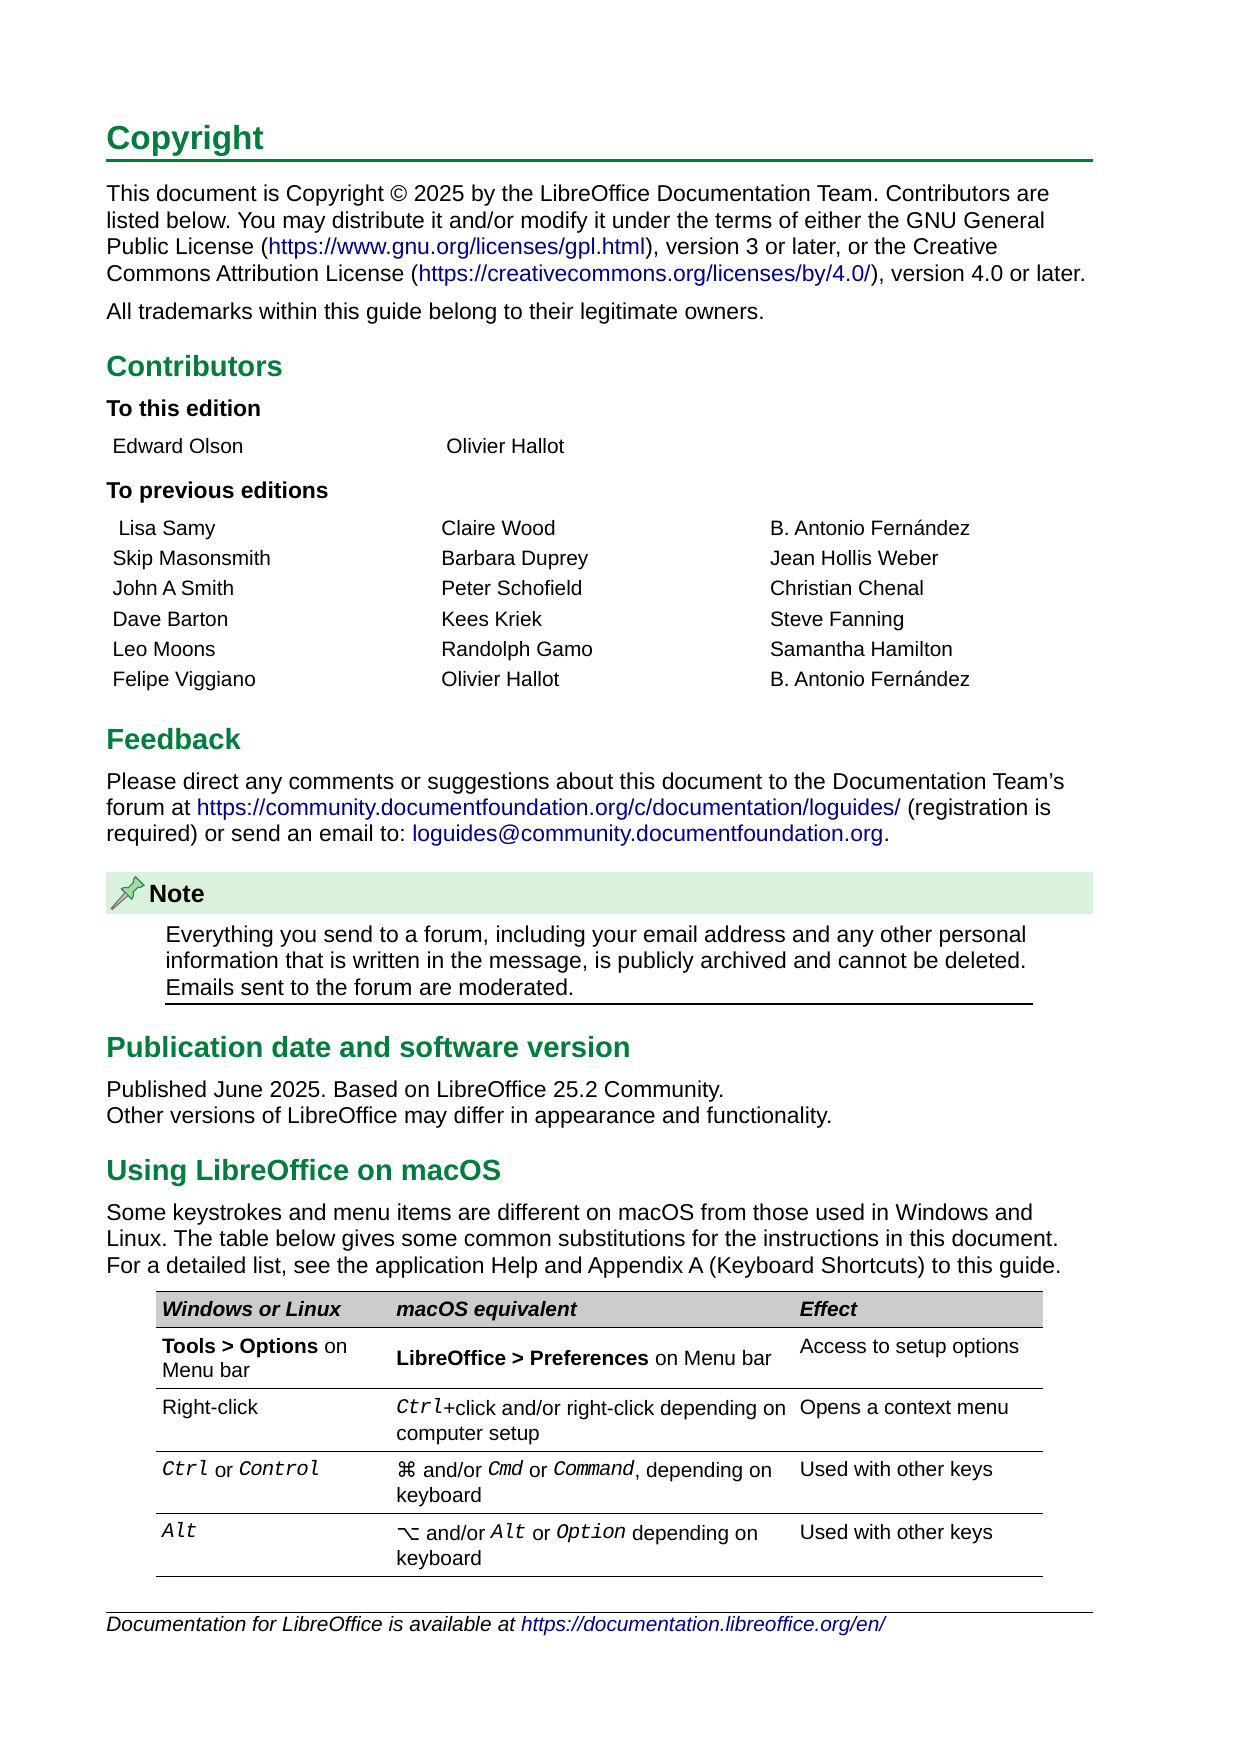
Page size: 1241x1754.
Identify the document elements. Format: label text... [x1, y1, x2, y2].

table_cell Christian Chenal [764, 576, 1093, 606]
table_cell Alt [156, 1514, 390, 1576]
table_cell Jean Hollis Weber [764, 546, 1093, 576]
table_cell Barbara Duprey [435, 546, 764, 576]
table_cell Ctrl or Control [156, 1452, 390, 1513]
table_header B. Antonio Fernández [764, 516, 1093, 546]
subtitle Contributors [106, 349, 1093, 383]
table_cell Steve Fanning [764, 606, 1093, 637]
table_cell Opens a context menu [793, 1389, 1043, 1451]
text Published June 2025. Based on LibreOffice 25.2 Community. Other versions of LibreOffice may differ in appearance and functionality. [106, 1076, 1093, 1128]
table_cell ‍Skip Masonsmith [106, 546, 435, 576]
subtitle Feedback [106, 722, 1093, 755]
table_cell Access to setup options [793, 1328, 1043, 1388]
table_cell Leo Moons [106, 637, 435, 667]
table_cell LibreOffice > Preferences on Menu bar [390, 1328, 793, 1388]
table_cell Kees Kriek [435, 606, 764, 637]
table_cell Olivier Hallot [435, 667, 764, 697]
table_cell Samantha Hamilton [764, 637, 1093, 667]
table_cell John A Smith [106, 576, 435, 606]
table_header [766, 434, 1093, 464]
text All trademarks within this guide belong to their legitimate owners. [106, 298, 1093, 325]
subtitle Note [148, 872, 1093, 914]
text This document is Copyright © 2025 by the LibreOffice Documentation Team. Contributors are listed below. You may distribute it and/or modify it under the terms of either the GNU General Public License (https://www.gnu.org/licenses/gpl.html), version 3 or later, or the Creative Commons Attribution License (https://creativecommons.org/licenses/by/4.0/), version 4.0 or later. [106, 180, 1093, 286]
table_header Effect [793, 1292, 1043, 1327]
table_header Olivier Hallot [440, 434, 766, 464]
table_header macOS equivalent [390, 1292, 793, 1327]
table_cell Used with other keys [793, 1514, 1043, 1576]
table_cell ⌘ and/or Cmd or Command, depending on keyboard [390, 1452, 793, 1513]
text Everything you send to a forum, including your email address and any other personal information that is written in the message, is publicly archived and cannot be deleted. Emails sent to the forum are moderated. [165, 921, 1033, 1003]
table_cell Dave Barton [106, 606, 435, 637]
text To previous editions [106, 477, 1093, 503]
text To this edition [106, 395, 1093, 422]
table_header Windows or Linux [156, 1292, 390, 1327]
table_header Edward Olson [106, 434, 440, 464]
text Some keystrokes and menu items are different on macOS from those used in Windows and Linux. The table below gives some common substitutions for the instructions in this document. For a detailed list, see the application Help and Appendix A (Keyboard Shortcuts) to this guide. [106, 1199, 1093, 1278]
subtitle Publication date and software version [106, 1029, 1093, 1063]
subtitle Using LibreOffice on macOS [106, 1153, 1093, 1187]
table_cell Felipe Viggiano [106, 667, 435, 697]
subtitle Copyright [106, 118, 1093, 159]
table_header Claire Wood [435, 516, 764, 546]
table_cell Used with other keys [793, 1452, 1043, 1513]
table_cell Ctrl+click and/or right-click depending on computer setup [390, 1389, 793, 1451]
table_cell Randolph Gamo [435, 637, 764, 667]
table_cell Right-click [156, 1389, 390, 1451]
table_cell ⌥ and/or Alt or Option depending on keyboard [390, 1514, 793, 1576]
table_cell Peter Schofield [435, 576, 764, 606]
table_cell B. Antonio Fernández [764, 667, 1093, 697]
table_cell Tools > Options on Menu bar [156, 1328, 390, 1388]
text Please direct any comments or suggestions about this document to the Documentation Team’s forum at https://community.documentfoundation.org/c/documentation/loguides/ (registration is required) or send an email to: loguides@community.documentfoundation.org. [106, 768, 1093, 847]
table_header Lisa Samy [106, 516, 435, 546]
